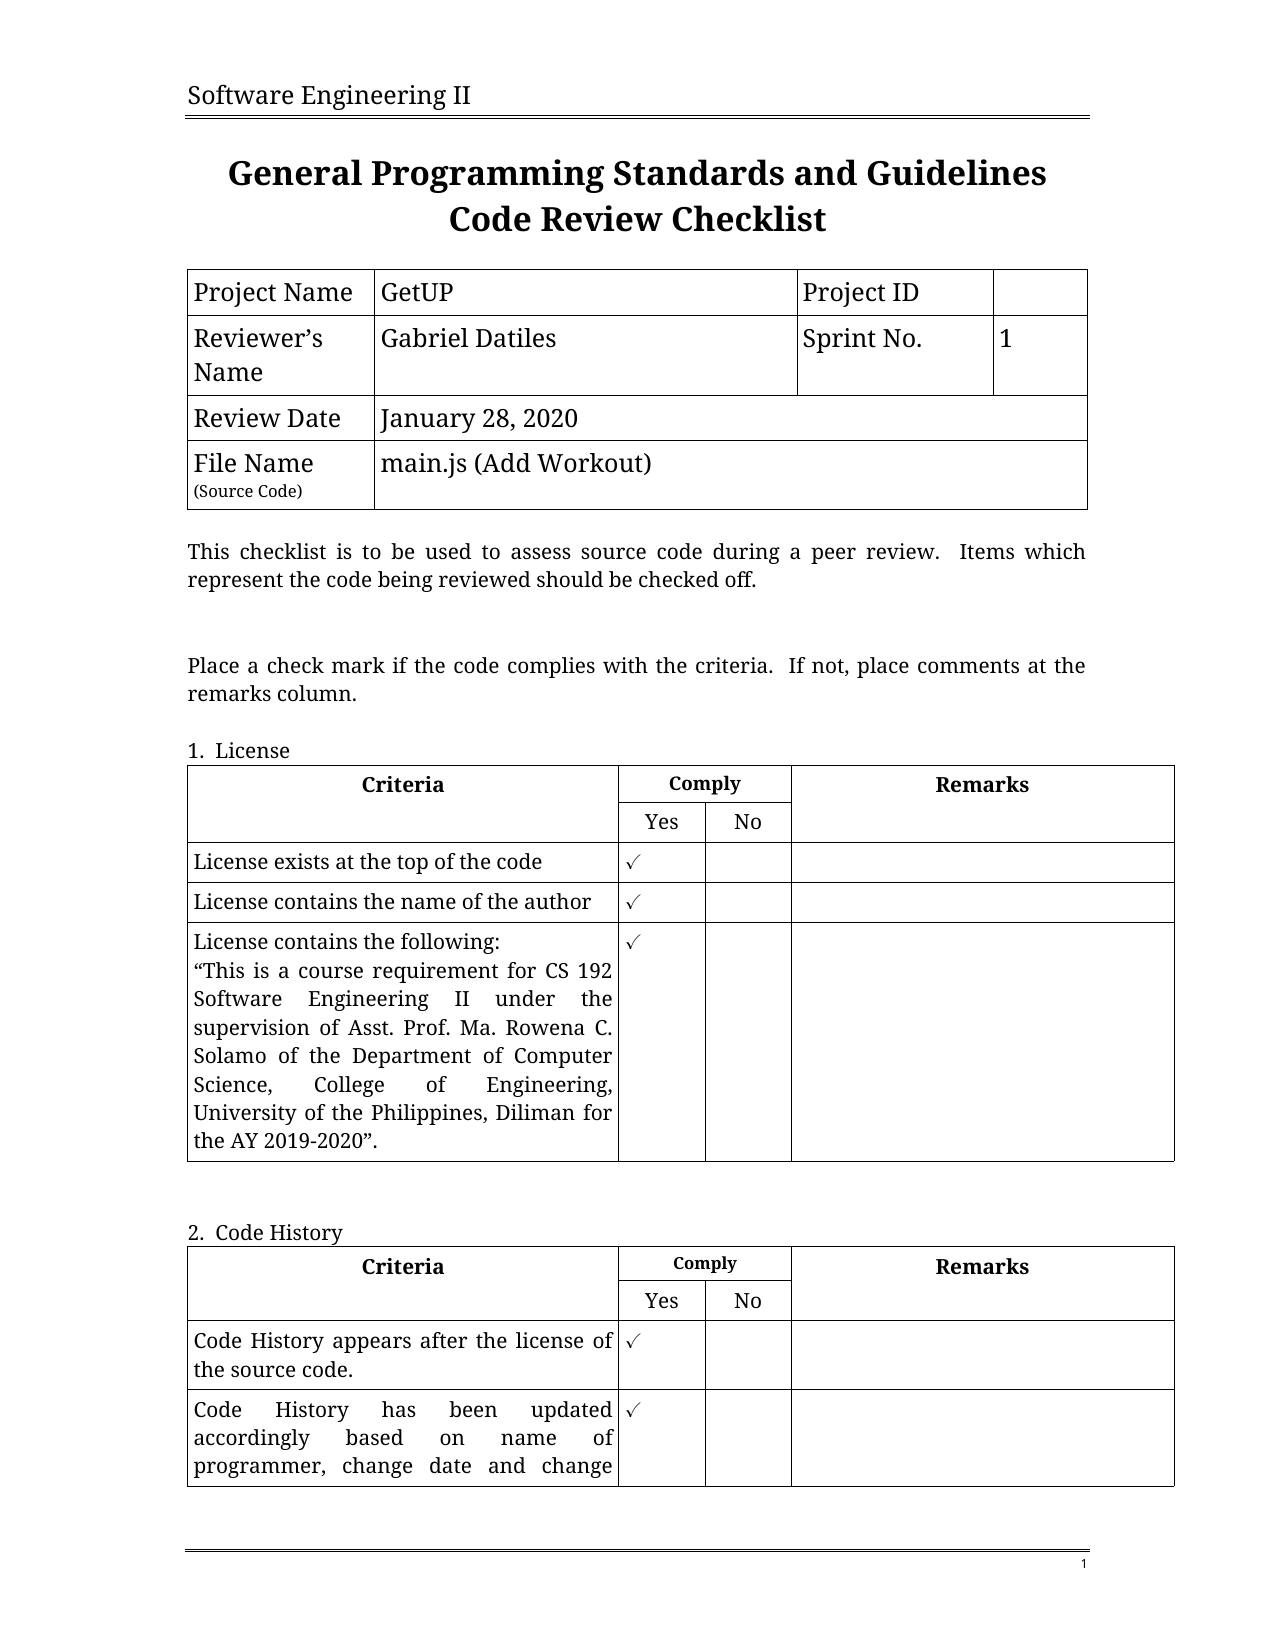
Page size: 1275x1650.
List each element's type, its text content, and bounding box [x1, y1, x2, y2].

table_cell January 28, 2020 [375, 396, 1087, 440]
table_header Criteria [188, 766, 618, 842]
table_cell Code History has been updated accordingly based on name of programmer, change date and change [188, 1390, 618, 1486]
table_cell Review Date [188, 396, 374, 440]
text Place a check mark if the code complies with the criteria. If not, place comments at the remarks column. [187, 651, 1087, 708]
table_cell [706, 923, 791, 1161]
table_cell Reviewer’s Name [188, 316, 374, 394]
table_cell [792, 843, 1174, 882]
table_cell [706, 843, 791, 882]
table_cell Sprint No. [798, 316, 993, 394]
table_header Comply [619, 766, 791, 802]
table_header Comply [619, 1247, 791, 1280]
table_cell No [706, 803, 791, 842]
table_cell main.js (Add Workout) [375, 441, 1087, 508]
table_header [994, 270, 1087, 315]
table_cell [706, 1390, 791, 1486]
table_cell Code History appears after the license of the source code. [188, 1321, 618, 1389]
text 2. Code History [187, 1218, 1087, 1246]
table_header Project ID [798, 270, 993, 315]
table_header Criteria [188, 1247, 618, 1320]
table_cell ✓ [619, 923, 705, 1161]
table_cell Yes [619, 1281, 705, 1320]
table_cell [792, 1390, 1174, 1486]
text This checklist is to be used to assess source code during a peer review. Items which represent the code being reviewed should be checked off. [187, 537, 1087, 594]
table_cell [792, 1321, 1174, 1389]
text General Programming Standards and Guidelines Code Review Checklist [187, 150, 1087, 241]
table_cell No [706, 1281, 791, 1320]
table_cell [706, 1321, 791, 1389]
table_cell License contains the following: “This is a course requirement for CS 192 Software Engineering II under the supervision of Asst. Prof. Ma. Rowena C. Solamo of the Department of Computer Science, College of Engineering, University of the Philippines, Diliman for the AY 2019-2020”. [188, 923, 618, 1161]
table_header Project Name [188, 270, 374, 315]
table_cell ✓ [619, 843, 705, 882]
table_cell ✓ [619, 883, 705, 922]
table_cell Yes [619, 803, 705, 842]
table_cell Gabriel Datiles [375, 316, 797, 394]
table_cell ✓ [619, 1390, 705, 1486]
table_cell [706, 883, 791, 922]
table_cell [792, 883, 1174, 922]
table_header Remarks [792, 1247, 1174, 1320]
table_header GetUP [375, 270, 797, 315]
table_cell 1 [994, 316, 1087, 394]
table_cell ✓ [619, 1321, 705, 1389]
table_cell License contains the name of the author [188, 883, 618, 922]
table_cell License exists at the top of the code [188, 843, 618, 882]
text 1. License [187, 736, 1087, 764]
table_cell File Name (Source Code) [188, 441, 374, 508]
table_header Remarks [792, 766, 1174, 842]
table_cell [792, 923, 1174, 1161]
